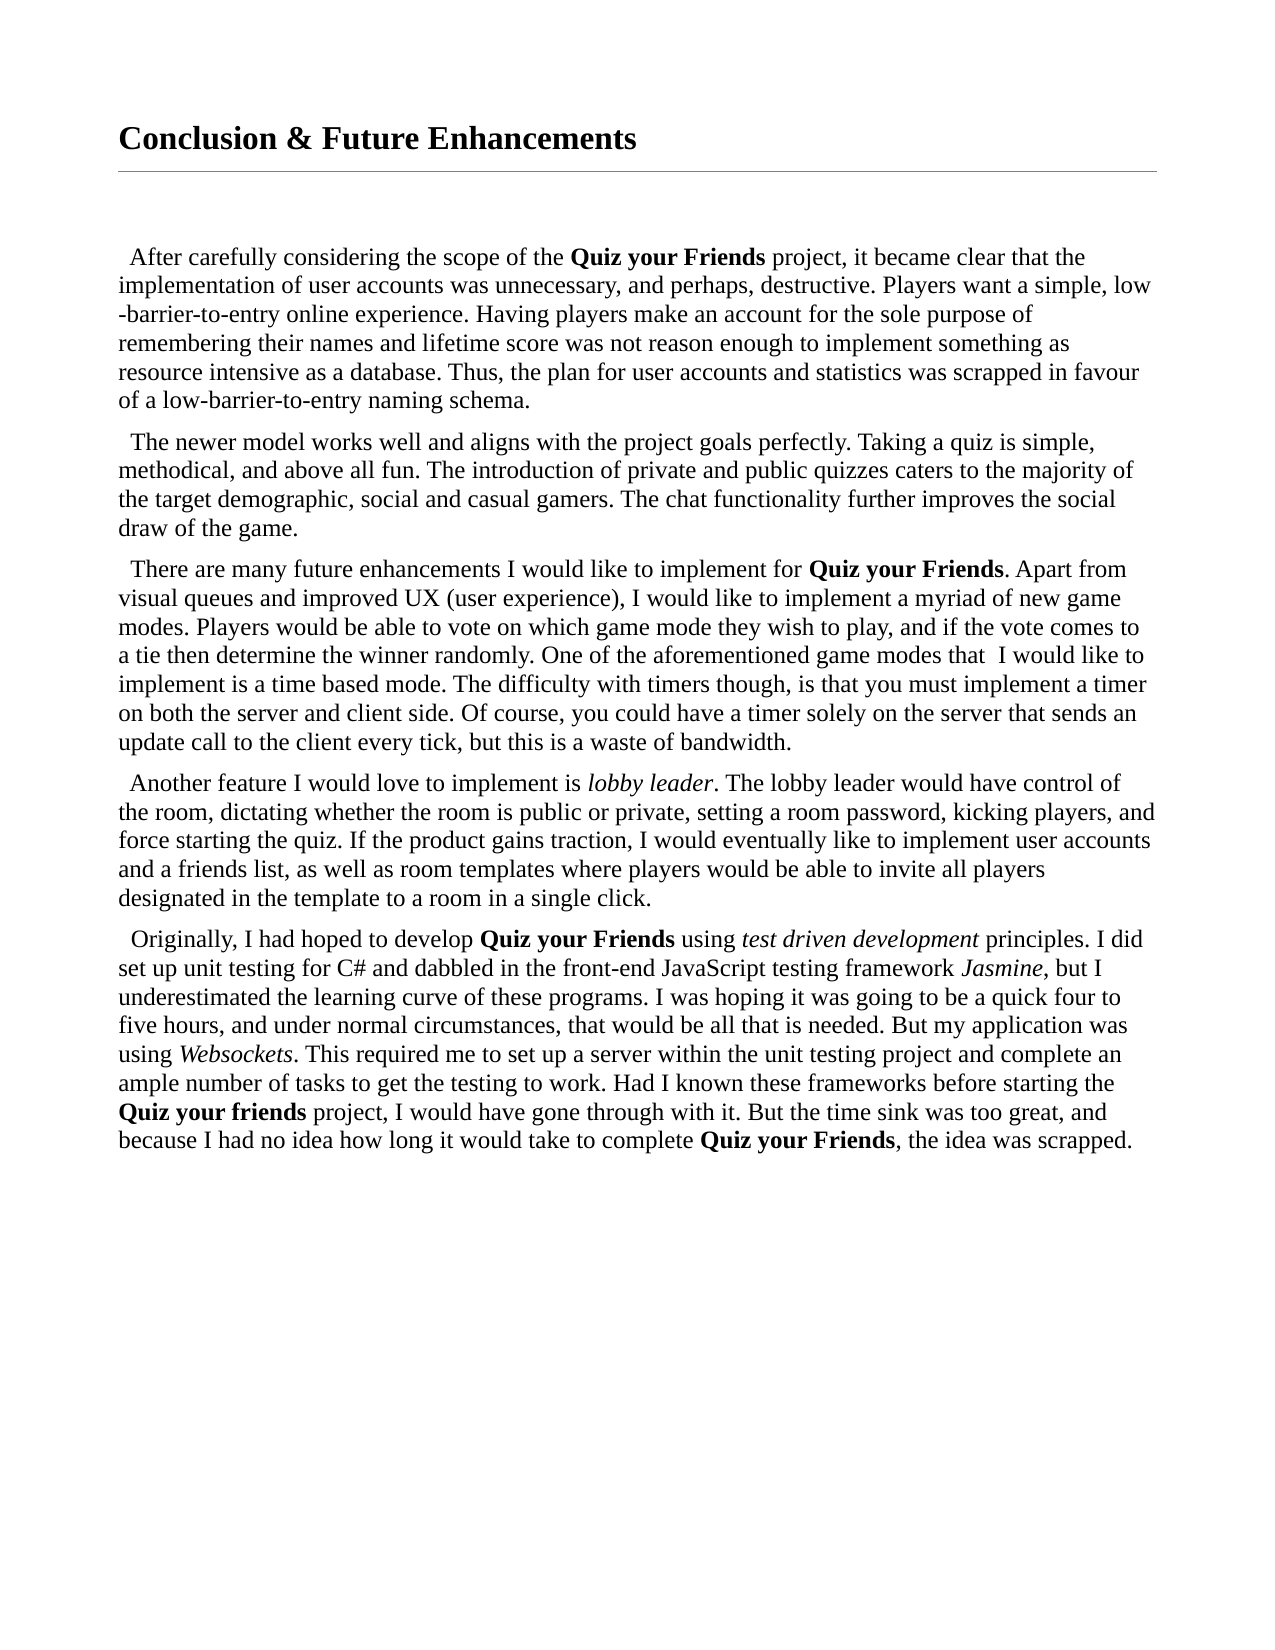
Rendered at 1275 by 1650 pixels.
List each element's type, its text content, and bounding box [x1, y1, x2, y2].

text There are many future enhancements I would like to implement for Quiz your Friends. Apart from visual queues and improved UX (user experience), I would like to implement a myriad of new game modes. Players would be able to vote on which game mode they wish to play, and if the vote comes to a tie then determine the winner randomly. One of the aforementioned game modes that I would like to implement is a time based mode. The difficulty with timers though, is that you must implement a timer on both the server and client side. Of course, you could have a timer solely on the server that sends an update call to the client every tick, but this is a waste of bandwidth. [118, 554, 1157, 756]
text Conclusion & Future Enhancements [118, 118, 1157, 156]
text Another feature I would love to implement is lobby leader. The lobby leader would have control of the room, dictating whether the room is public or private, setting a room password, kicking players, and force starting the quiz. If the product gains traction, I would eventually like to implement user accounts and a friends list, as well as room templates where players would be able to invite all players designated in the template to a room in a single click. [118, 768, 1157, 912]
text The newer model works well and aligns with the project goals perfectly. Taking a quiz is simple, methodical, and above all fun. The introduction of private and public quizzes caters to the majority of the target demographic, social and casual gamers. The chat functionality further improves the social draw of the game. [118, 427, 1157, 542]
text After carefully considering the scope of the Quiz your Friends project, it became clear that the implementation of user accounts was unnecessary, and perhaps, destructive. Players want a simple, low -barrier-to-entry online experience. Having players make an account for the sole purpose of remembering their names and lifetime score was not reason enough to implement something as resource intensive as a database. Thus, the plan for user accounts and statistics was scrapped in favour of a low-barrier-to-entry naming schema. [118, 242, 1157, 414]
text Originally, I had hoped to develop Quiz your Friends using test driven development principles. I did set up unit testing for C# and dabbled in the front-end JavaScript testing framework Jasmine, but I underestimated the learning curve of these programs. I was hoping it was going to be a quick four to five hours, and under normal circumstances, that would be all that is needed. But my application was using Websockets. This required me to set up a server within the unit testing project and complete an ample number of tasks to get the testing to work. Had I known these frameworks before starting the Quiz your friends project, I would have gone through with it. But the time sink was too great, and because I had no idea how long it would take to complete Quiz your Friends, the idea was scrapped. [118, 924, 1157, 1154]
